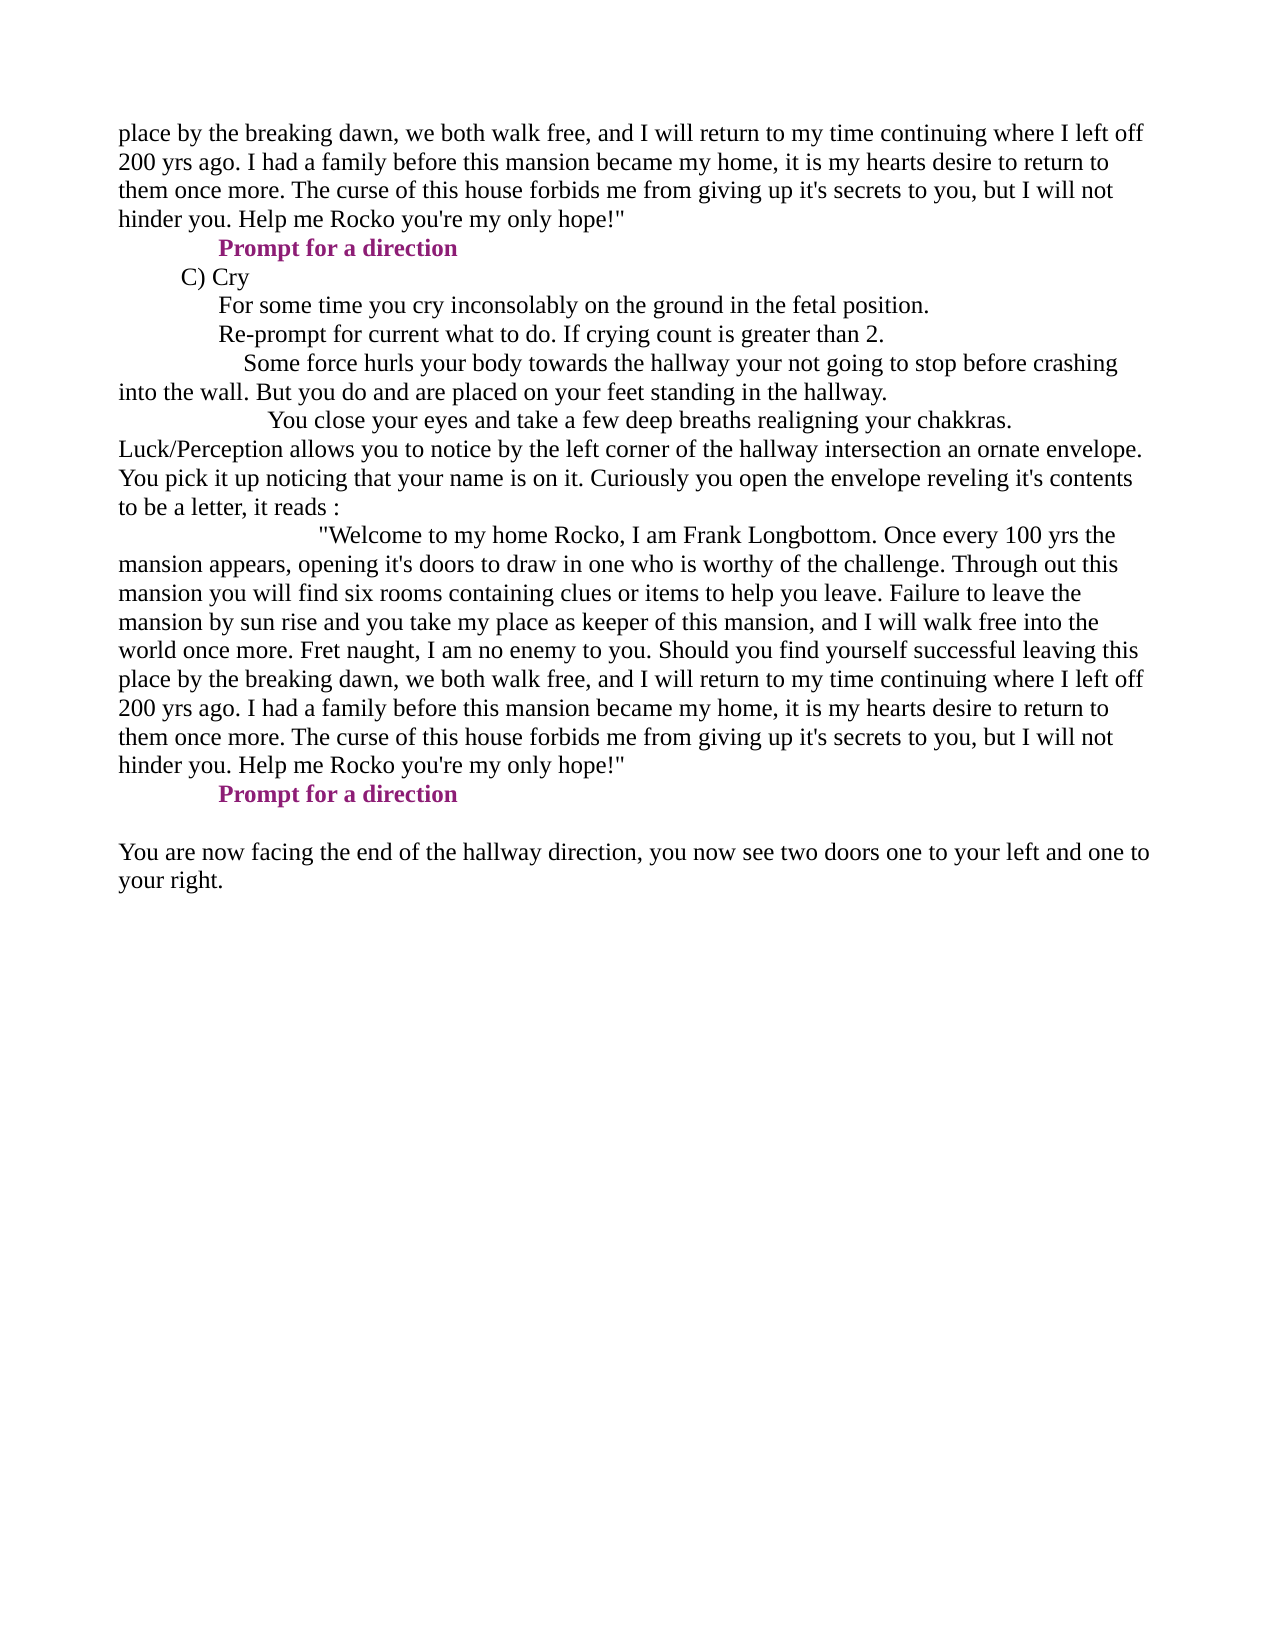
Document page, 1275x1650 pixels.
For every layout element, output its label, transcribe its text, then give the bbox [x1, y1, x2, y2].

text Re-prompt for current what to do. If crying count is greater than 2. [118, 319, 1157, 348]
text Prompt for a direction [118, 233, 1157, 262]
text You close your eyes and take a few deep breaths realigning your chakkras. Luck/Perception allows you to notice by the left corner of the hallway intersection an ornate envelope. You pick it up noticing that your name is on it. Curiously you open the envelope reveling it's contents to be a letter, it reads : [118, 406, 1157, 521]
text For some time you cry inconsolably on the ground in the fetal position. [118, 291, 1157, 319]
text C) Cry [118, 262, 1157, 291]
text Some force hurls your body towards the hallway your not going to stop before crashing into the wall. But you do and are placed on your feet standing in the hallway. [118, 348, 1157, 406]
text You are now facing the end of the hallway direction, you now see two doors one to your left and one to your right. [118, 837, 1157, 894]
text "Welcome to my home Rocko, I am Frank Longbottom. Once every 100 yrs the mansion appears, opening it's doors to draw in one who is worthy of the challenge. Through out this mansion you will find six rooms containing clues or items to help you leave. Failure to leave the mansion by sun rise and you take my place as keeper of this mansion, and I will walk free into the world once more. Fret naught, I am no enemy to you. Should you find yourself successful leaving this place by the breaking dawn, we both walk free, and I will return to my time continuing where I left off 200 yrs ago. I had a family before this mansion became my home, it is my hearts desire to return to them once more. The curse of this house forbids me from giving up it's secrets to you, but I will not hinder you. Help me Rocko you're my only hope!" [118, 521, 1157, 779]
text place by the breaking dawn, we both walk free, and I will return to my time continuing where I left off 200 yrs ago. I had a family before this mansion became my home, it is my hearts desire to return to them once more. The curse of this house forbids me from giving up it's secrets to you, but I will not hinder you. Help me Rocko you're my only hope!" [118, 118, 1157, 233]
text Prompt for a direction [118, 779, 1157, 808]
